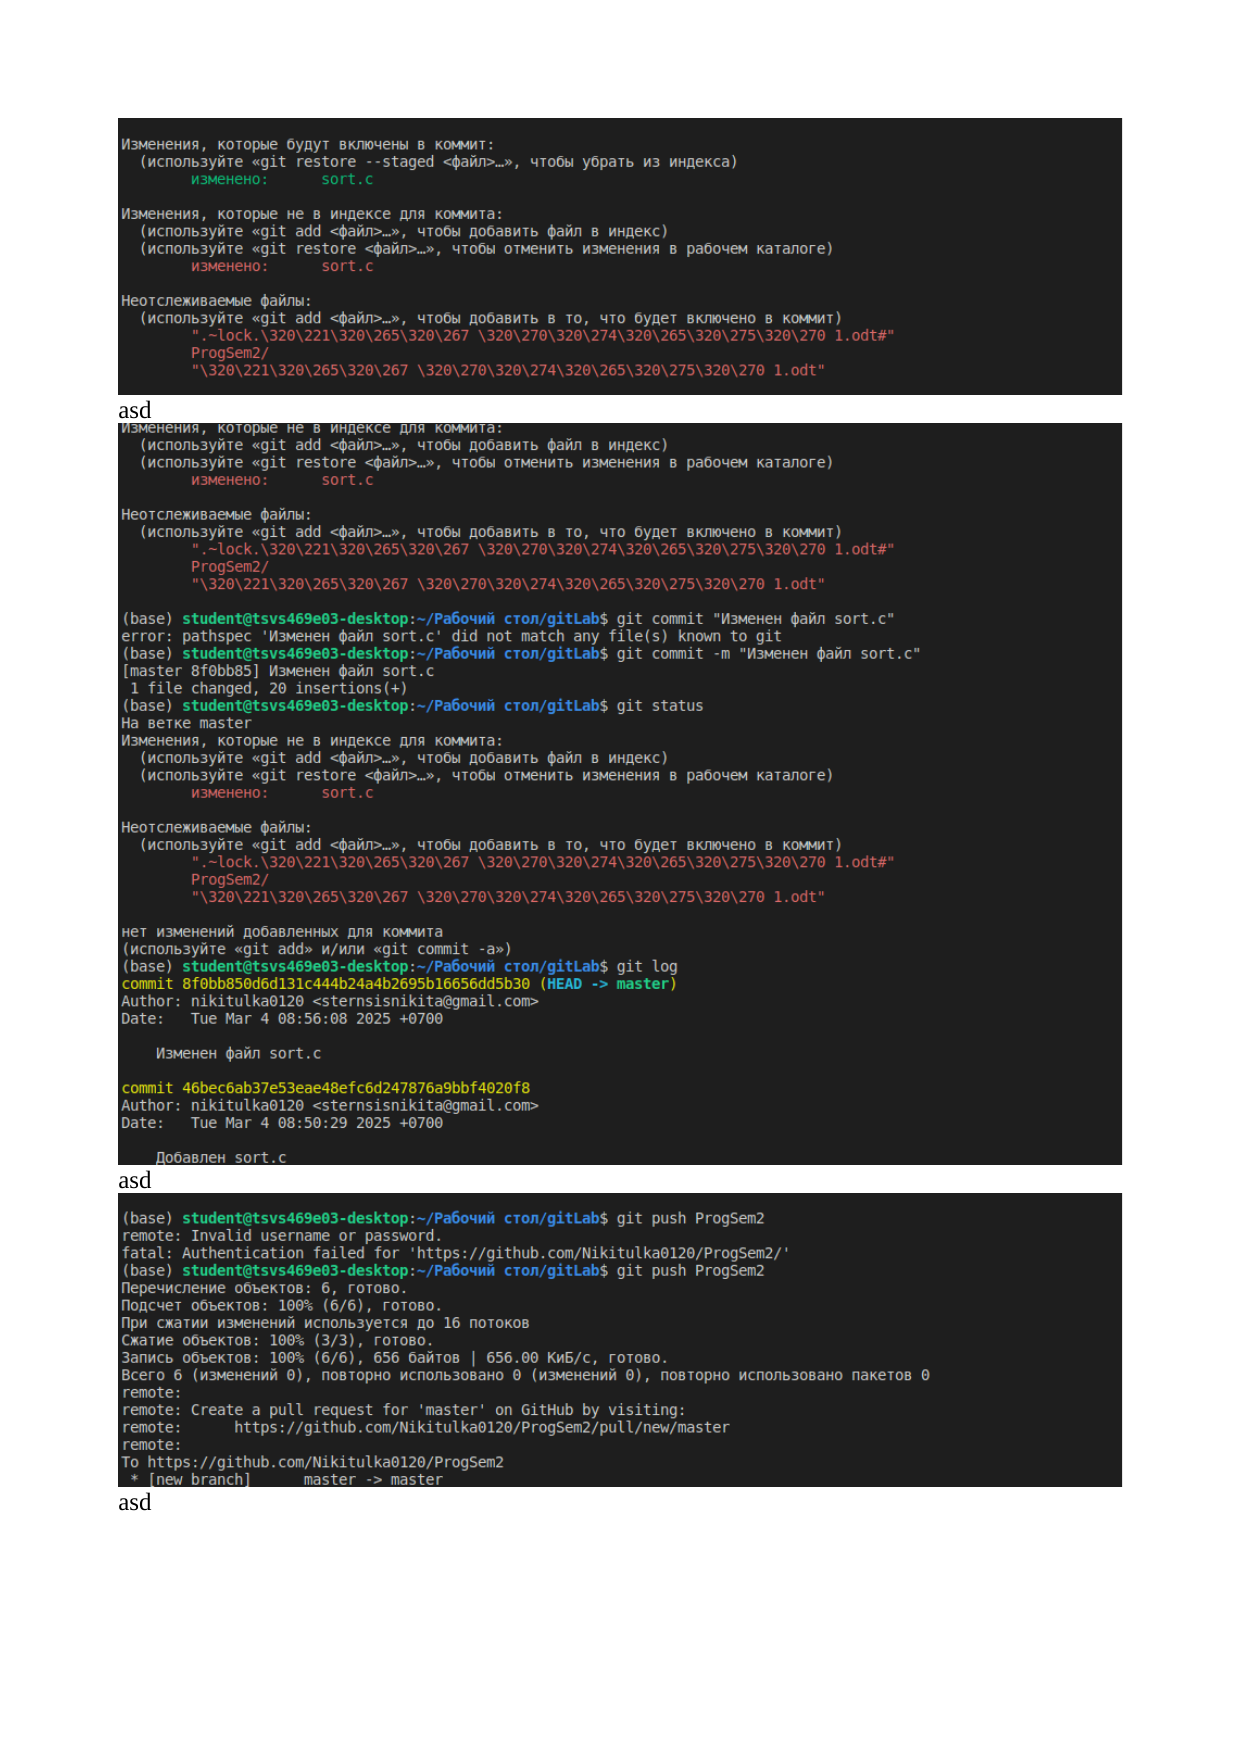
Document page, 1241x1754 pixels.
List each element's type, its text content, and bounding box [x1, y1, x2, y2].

picture [118, 118, 1123, 395]
text asd [118, 395, 1122, 423]
text asd [118, 1487, 1122, 1515]
picture [118, 1193, 1123, 1487]
picture [118, 423, 1123, 1165]
text asd [118, 1165, 1122, 1193]
